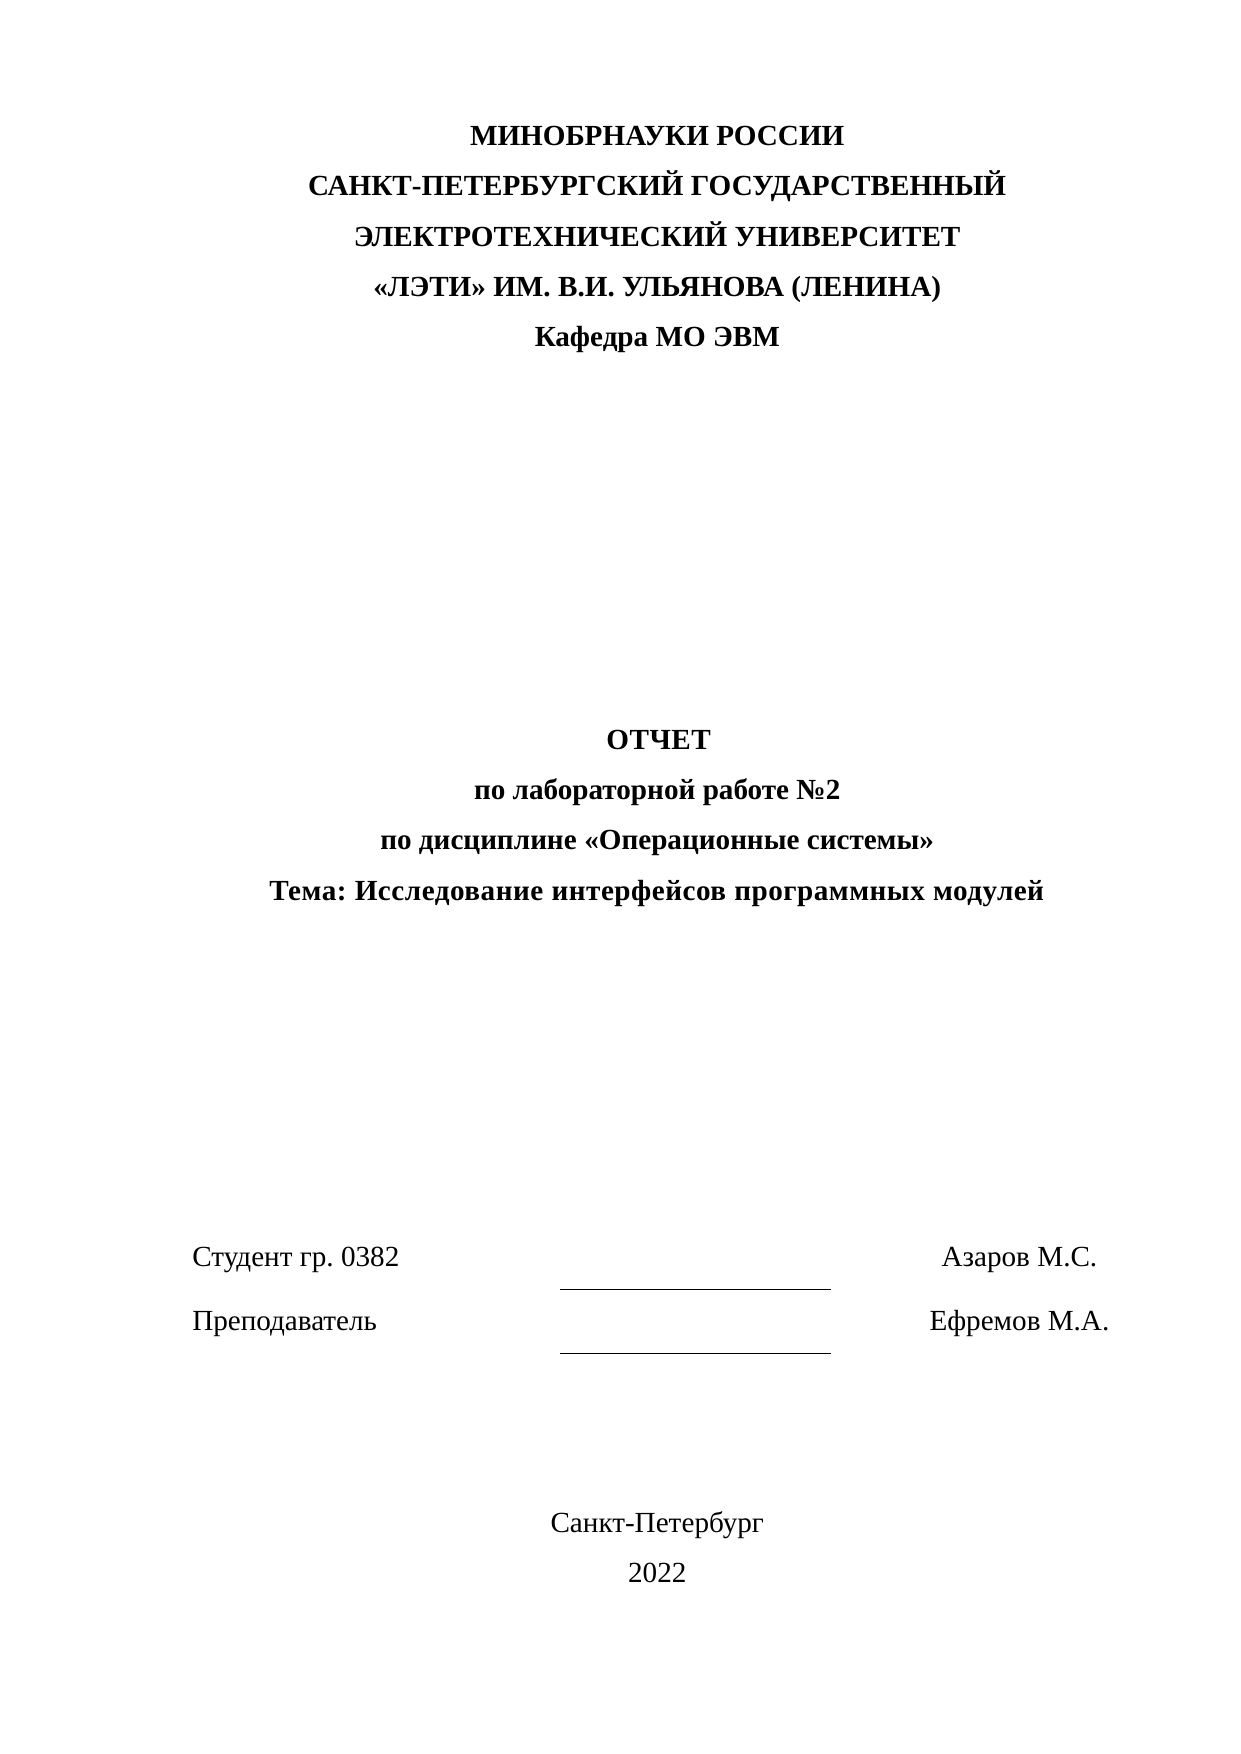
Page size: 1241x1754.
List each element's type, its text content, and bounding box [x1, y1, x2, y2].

table_header Азаров М.С. [831, 1225, 1133, 1289]
text по дисциплине «Операционные системы» [118, 822, 1122, 856]
text «ЛЭТИ» им. В.И. Ульянова (Ленина) [118, 269, 1122, 303]
text Санкт-Петербург [118, 1505, 1122, 1538]
text отчет [118, 722, 1122, 755]
text Тема: Исследование интерфейсов программных модулей [118, 873, 1122, 906]
table_cell [560, 1290, 831, 1353]
table_header Студент гр. 0382 [107, 1225, 559, 1289]
text Кафедра МО ЭВМ [118, 319, 1122, 353]
text МИНОБРНАУКИ РОССИИ [118, 118, 1122, 152]
text по лабораторной работе №2 [118, 772, 1122, 806]
table_cell Преподаватель [107, 1289, 559, 1353]
text 2022 [118, 1555, 1122, 1589]
table_header [560, 1225, 831, 1289]
table_cell Ефремов М.А. [831, 1289, 1133, 1353]
text Санкт-Петербургский государственный [118, 168, 1122, 202]
text электротехнический университет [118, 219, 1122, 252]
